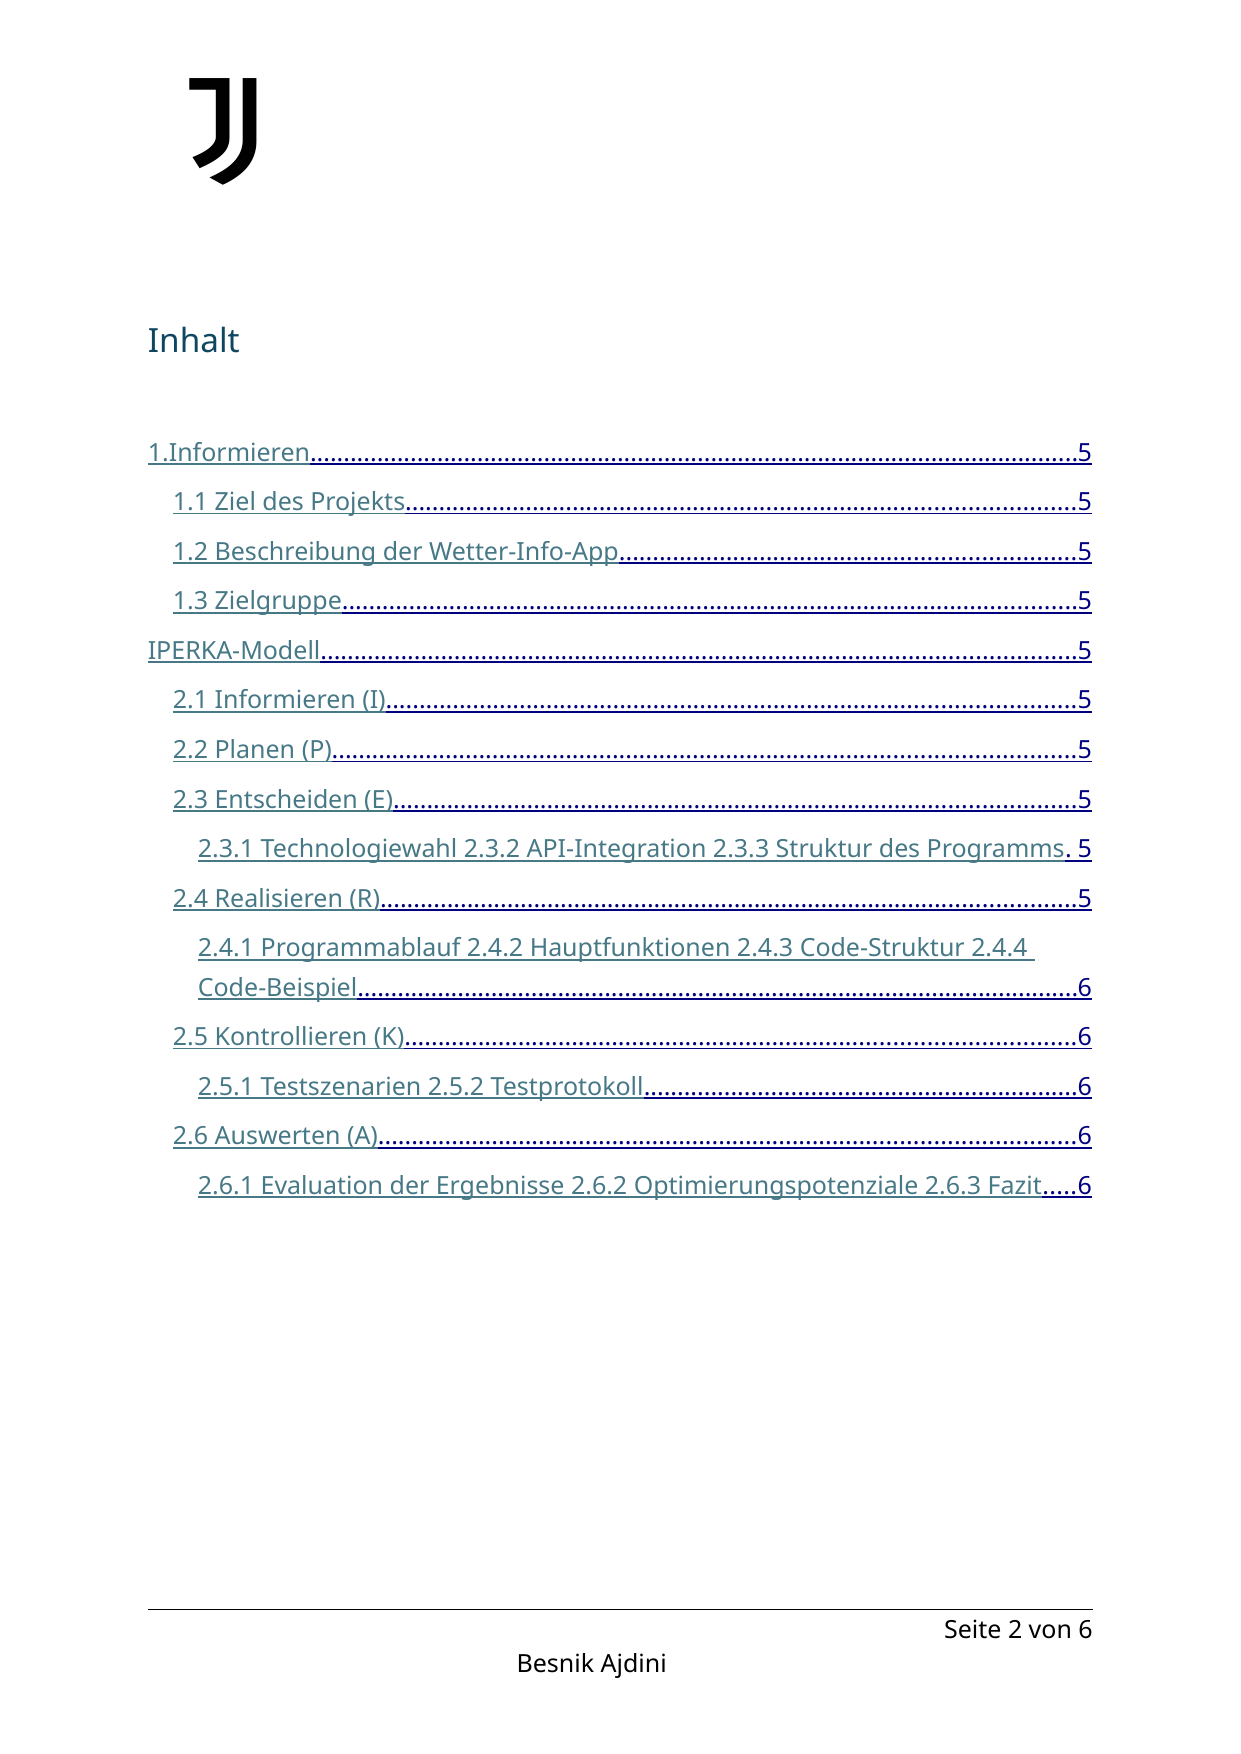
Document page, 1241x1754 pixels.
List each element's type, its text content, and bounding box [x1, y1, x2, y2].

text 2.6.1 Evaluation der Ergebnisse 2.6.2 Optimierungspotenziale 2.6.3 Fazit 6 [198, 1168, 1093, 1202]
text 2.6 Auswerten (A) 6 [173, 1118, 1093, 1152]
subtitle Inhalt [148, 317, 1093, 362]
text 2.3 Entscheiden (E) 5 [173, 781, 1093, 815]
text 1.2 Beschreibung der Wetter-Info-App 5 [173, 533, 1093, 567]
text 2.3.1 Technologiewahl 2.3.2 API-Integration 2.3.3 Struktur des Programms 5 [198, 831, 1093, 865]
text 2.4 Realisieren (R) 5 [173, 881, 1093, 914]
text 1.3 Zielgruppe 5 [173, 583, 1093, 617]
text IPERKA-Modell 5 [148, 633, 1093, 667]
text 2.2 Planen (P) 5 [173, 732, 1093, 766]
text 2.5.1 Testszenarien 2.5.2 Testprotokoll 6 [198, 1068, 1093, 1102]
text 1.Informieren 5 [148, 434, 1093, 468]
text 2.4.1 Programmablauf 2.4.2 Hauptfunktionen 2.4.3 Code-Struktur 2.4.4 Code-Beispiel 6 [198, 930, 1093, 1003]
text 2.5 Kontrollieren (K) 6 [173, 1019, 1093, 1053]
text 1.1 Ziel des Projekts 5 [173, 484, 1093, 518]
text 2.1 Informieren (I) 5 [173, 682, 1093, 716]
